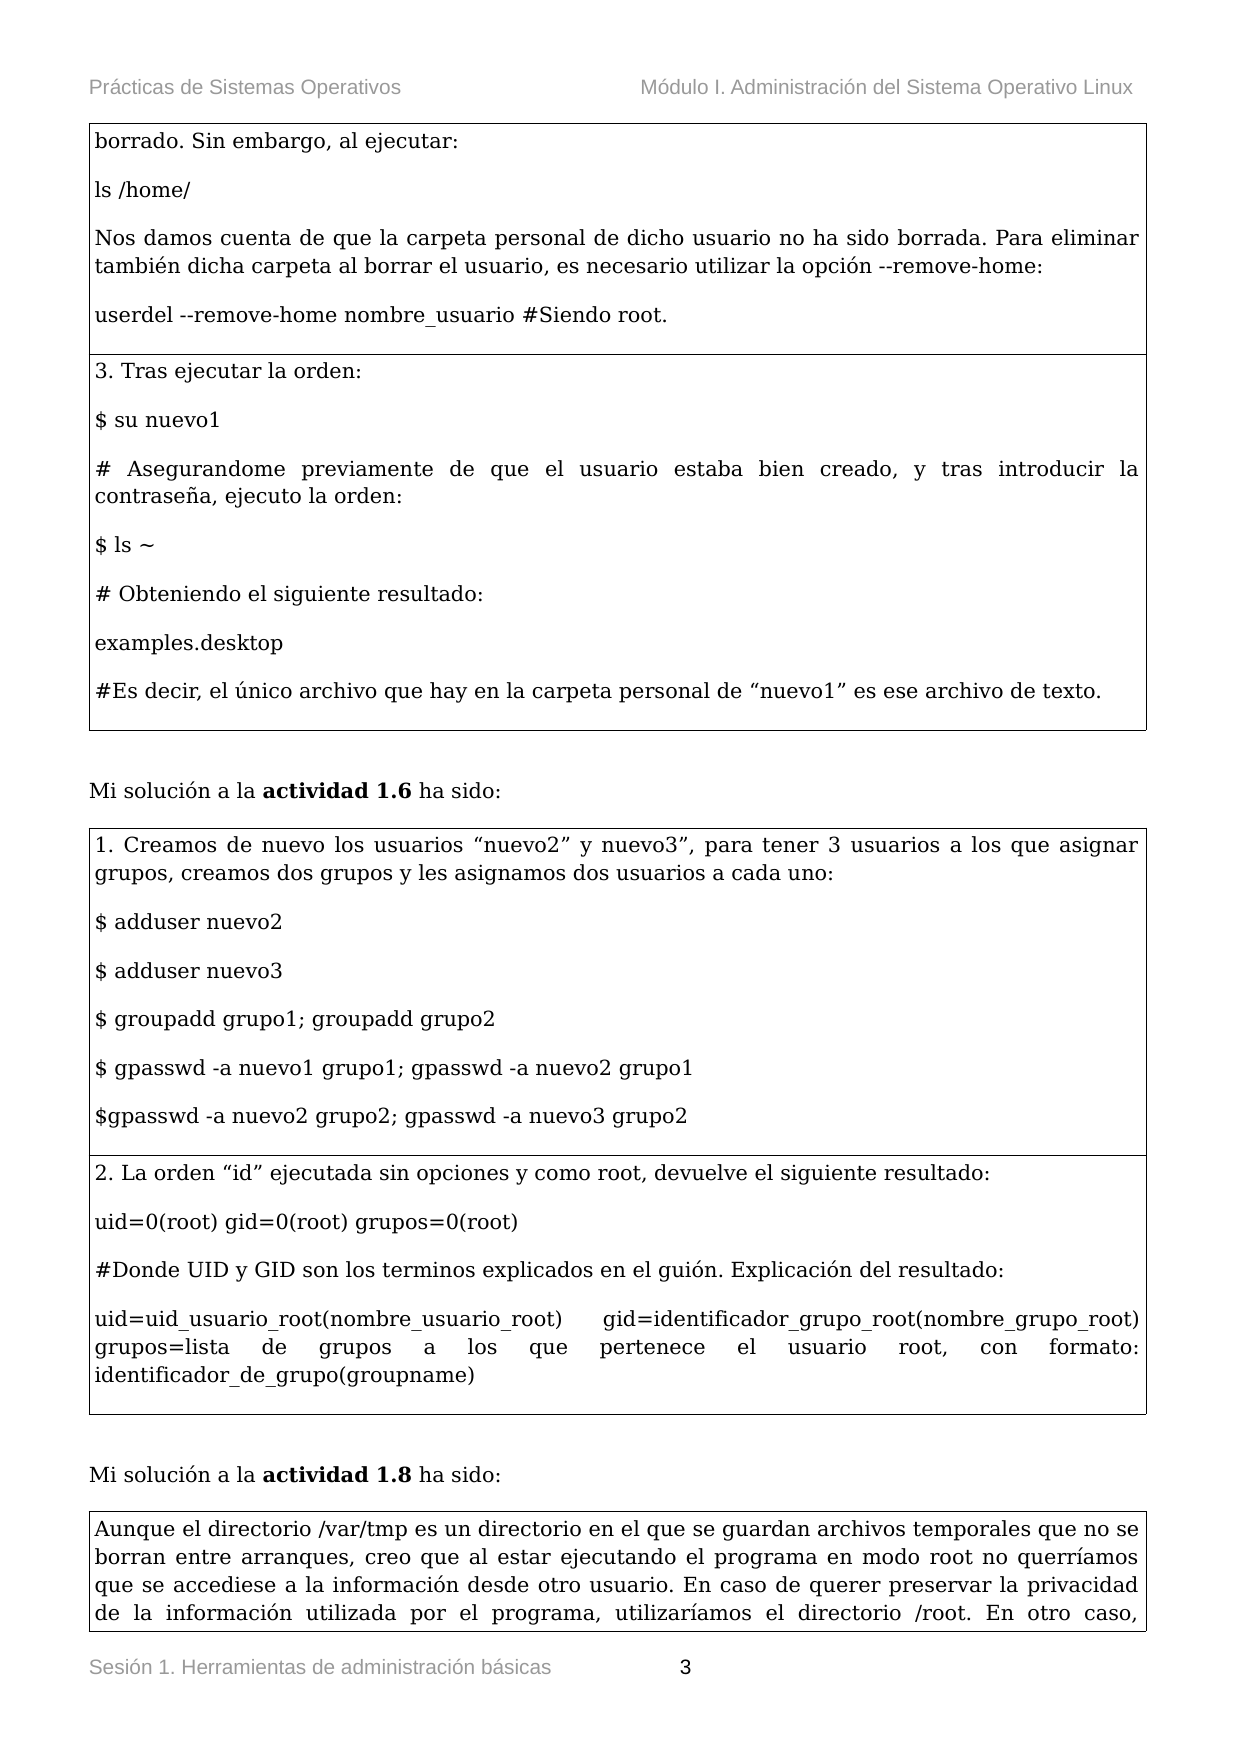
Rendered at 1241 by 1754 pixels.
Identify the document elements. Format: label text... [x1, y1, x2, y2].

table_cell borrado. Sin embargo, al ejecutar: ls /home/ Nos damos cuenta de que la carpeta personal de dicho usuario no ha sido borrada. Para eliminar también dicha carpeta al borrar el usuario, es necesario utilizar la opción --remove-home: userdel --remove-home nombre_usuario #Siendo root. [90, 124, 1146, 354]
table_cell 3. Tras ejecutar la orden: $ su nuevo1 # Asegurandome previamente de que el usuario estaba bien creado, y tras introducir la contraseña, ejecuto la orden: $ ls ~ # Obteniendo el siguiente resultado: examples.desktop #Es decir, el único archivo que hay en la carpeta personal de “nuevo1” es ese archivo de texto. [90, 355, 1146, 730]
table_header Aunque el directorio /var/tmp es un directorio en el que se guardan archivos temporales que no se borran entre arranques, creo que al estar ejecutando el programa en modo root no querríamos que se accediese a la información desde otro usuario. En caso de querer preservar la privacidad de la información utilizada por el programa, utilizaríamos el directorio /root. En otro caso, [90, 1512, 1146, 1631]
text Mi solución a la actividad 1.8 ha sido: [89, 1462, 1146, 1487]
table_header 1. Creamos de nuevo los usuarios “nuevo2” y nuevo3”, para tener 3 usuarios a los que asignar grupos, creamos dos grupos y les asignamos dos usuarios a cada uno: $ adduser nuevo2 $ adduser nuevo3 $ groupadd grupo1; groupadd grupo2 $ gpasswd -a nuevo1 grupo1; gpasswd -a nuevo2 grupo1 $gpasswd -a nuevo2 grupo2; gpasswd -a nuevo3 grupo2 [90, 829, 1146, 1155]
text Mi solución a la actividad 1.6 ha sido: [89, 779, 1146, 803]
table_cell 2. La orden “id” ejecutada sin opciones y como root, devuelve el siguiente resultado: uid=0(root) gid=0(root) grupos=0(root) #Donde UID y GID son los terminos explicados en el guión. Explicación del resultado: uid=uid_usuario_root(nombre_usuario_root) gid=identificador_grupo_root(nombre_grupo_root) grupos=lista de grupos a los que pertenece el usuario root, con formato: identificador_de_grupo(groupname) [90, 1156, 1146, 1414]
